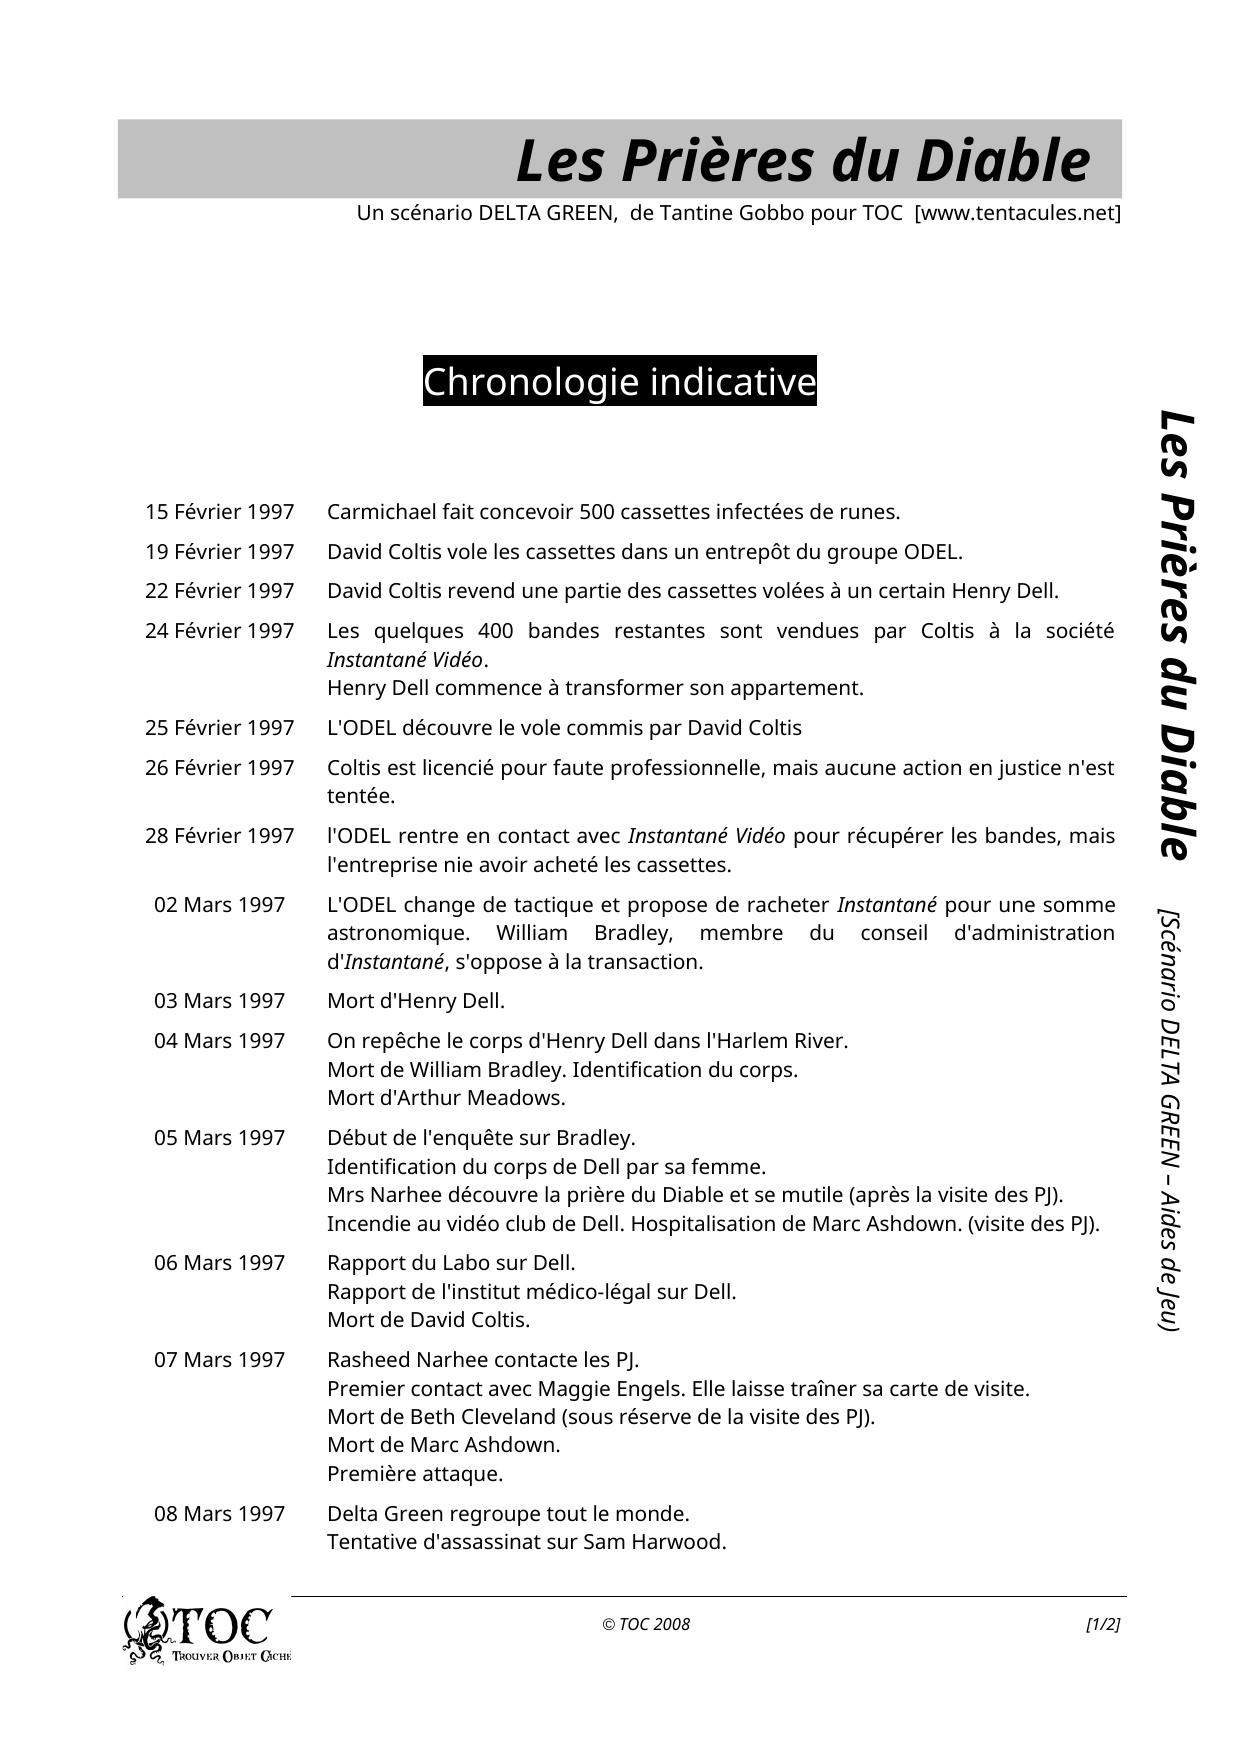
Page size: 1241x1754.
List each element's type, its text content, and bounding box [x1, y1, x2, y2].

table_cell David Coltis revend une partie des cassettes volées à un certain Henry Dell. [321, 571, 1122, 611]
table_cell Mort d'Henry Dell. [321, 981, 1122, 1021]
table_cell David Coltis vole les cassettes dans un entrepôt du groupe ODEL. [321, 531, 1122, 571]
table_cell Les quelques 400 bandes restantes sont vendues par Coltis à la société Instantané Vidéo. Henry Dell commence à transformer son appartement. [321, 611, 1122, 708]
table_cell Rapport du Labo sur Dell. Rapport de l'institut médico-légal sur Dell. Mort de David Coltis. [321, 1243, 1122, 1339]
table_cell 07 Mars 1997 [118, 1340, 321, 1493]
table_cell 19 Février 1997 [118, 531, 321, 571]
table_cell 25 Février 1997 [118, 708, 321, 747]
table_cell L'ODEL découvre le vole commis par David Coltis [321, 708, 1122, 747]
table_cell 08 Mars 1997 [118, 1493, 321, 1562]
table_cell Rasheed Narhee contacte les PJ. Premier contact avec Maggie Engels. Elle laisse traîner sa carte de visite. Mort de Beth Cleveland (sous réserve de la visite des PJ). Mort de Marc Ashdown. Première attaque. [321, 1340, 1122, 1493]
table_header Carmichael fait concevoir 500 cassettes infectées de runes. [321, 491, 1122, 531]
table_cell 03 Mars 1997 [118, 981, 321, 1021]
table_cell 04 Mars 1997 [118, 1021, 321, 1118]
table_cell 26 Février 1997 [118, 748, 321, 816]
table_cell L'ODEL change de tactique et propose de racheter Instantané pour une somme astronomique. William Bradley, membre du conseil d'administration d'Instantané, s'oppose à la transaction. [321, 884, 1122, 981]
text Chronologie indicative [118, 355, 1122, 406]
table_cell 28 Février 1997 [118, 816, 321, 884]
picture [122, 1596, 292, 1674]
table_cell 02 Mars 1997 [118, 884, 321, 981]
table_header 15 Février 1997 [118, 491, 321, 531]
table_cell Coltis est licencié pour faute professionnelle, mais aucune action en justice n'est tentée. [321, 748, 1122, 816]
table_cell Début de l'enquête sur Bradley. Identification du corps de Dell par sa femme. Mrs Narhee découvre la prière du Diable et se mutile (après la visite des PJ). Incendie au vidéo club de Dell. Hospitalisation de Marc Ashdown. (visite des PJ). [321, 1118, 1122, 1243]
table_cell 22 Février 1997 [118, 571, 321, 611]
table_cell 24 Février 1997 [118, 611, 321, 708]
table_cell Delta Green regroupe tout le monde. Tentative d'assassinat sur Sam Harwood. [321, 1493, 1122, 1562]
table_cell l'ODEL rentre en contact avec Instantané Vidéo pour récupérer les bandes, mais l'entreprise nie avoir acheté les cassettes. [321, 816, 1122, 884]
table_cell 05 Mars 1997 [118, 1118, 321, 1243]
table_cell 06 Mars 1997 [118, 1243, 321, 1339]
table_cell On repêche le corps d'Henry Dell dans l'Harlem River. Mort de William Bradley. Identification du corps. Mort d'Arthur Meadows. [321, 1021, 1122, 1118]
